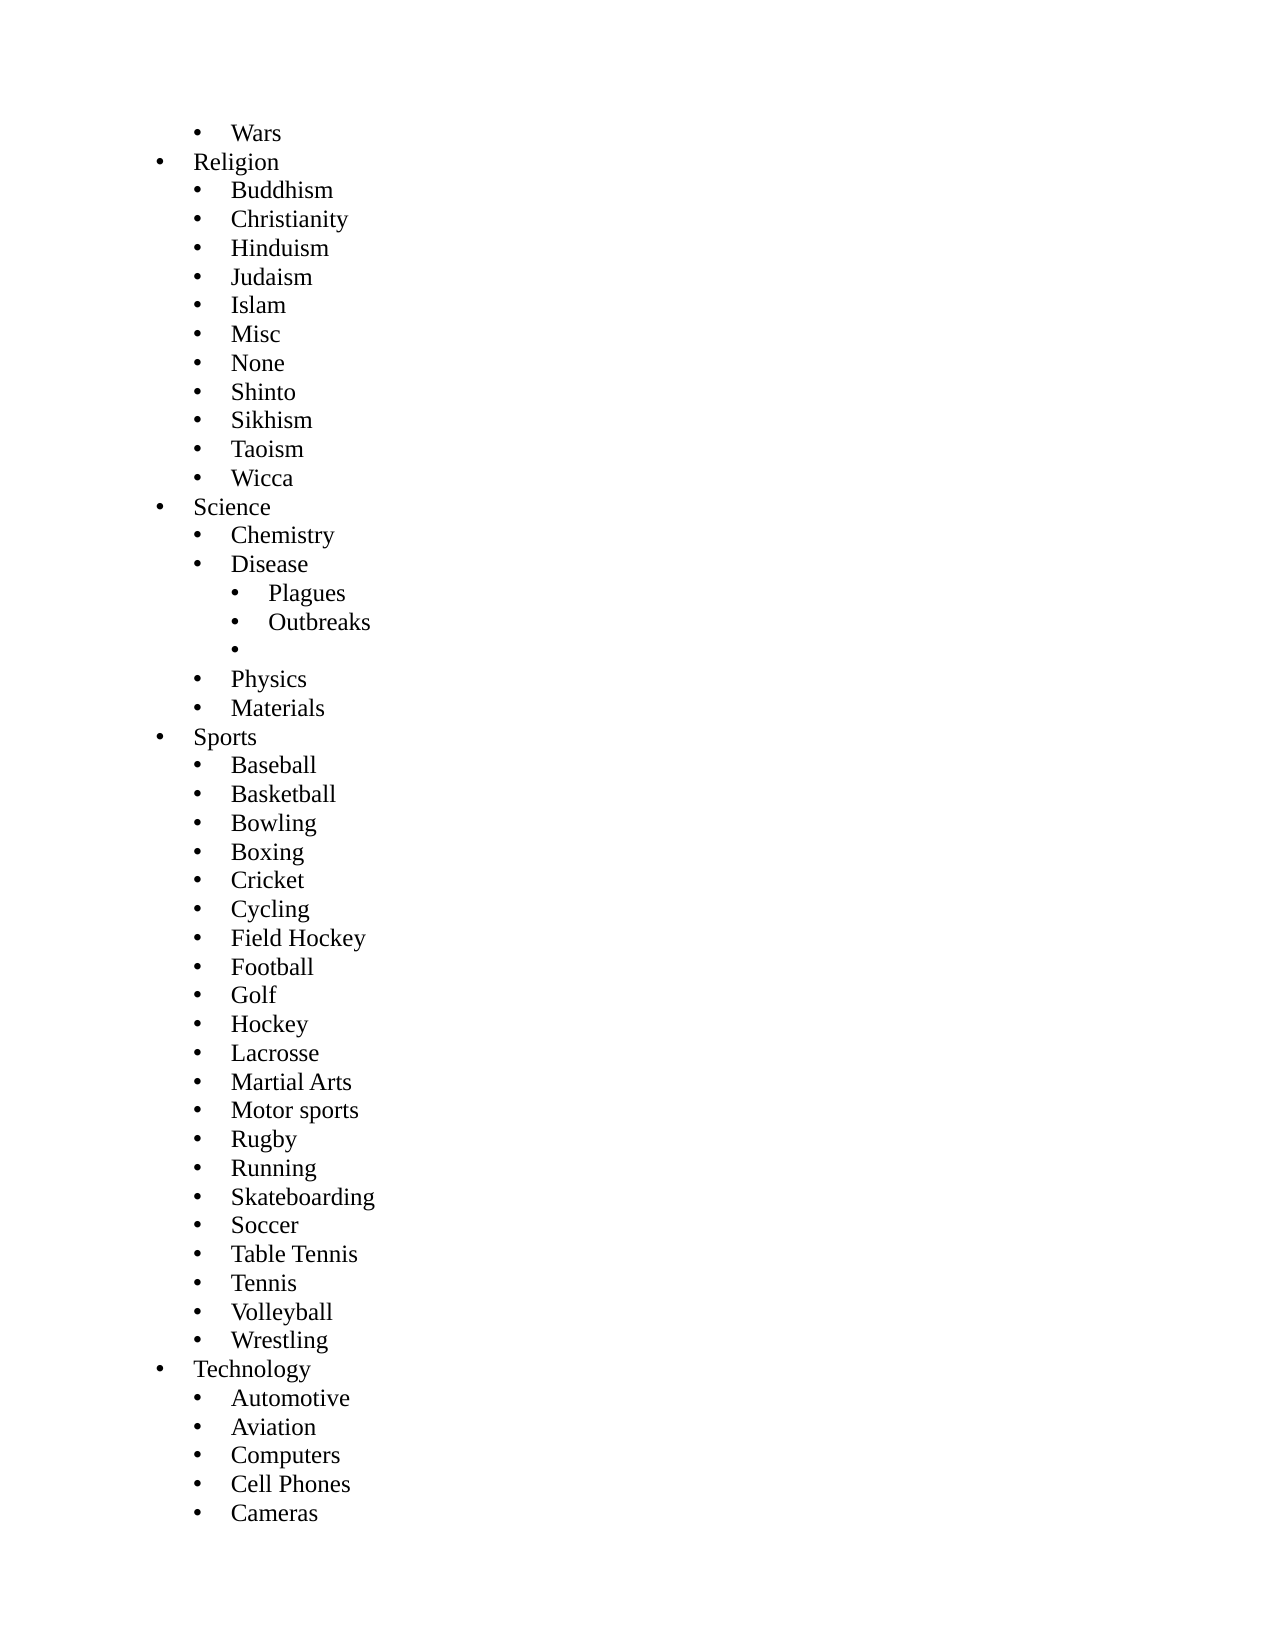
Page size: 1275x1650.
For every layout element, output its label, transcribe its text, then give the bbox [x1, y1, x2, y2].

list Science [156, 492, 1157, 521]
list Wars [193, 118, 1157, 147]
list Hinduism [193, 233, 1157, 262]
list Materials [193, 693, 1157, 722]
list Rugby [193, 1124, 1157, 1153]
list Volleyball [193, 1297, 1157, 1326]
list Misc [193, 319, 1157, 348]
list Basketball [193, 779, 1157, 808]
list Cameras [193, 1498, 1157, 1527]
list Physics [193, 664, 1157, 693]
list Buddhism [193, 176, 1157, 204]
list Religion [156, 147, 1157, 176]
list None [193, 348, 1157, 377]
list Hockey [193, 1009, 1157, 1038]
list Skateboarding [193, 1182, 1157, 1211]
list Wrestling [193, 1326, 1157, 1354]
list Football [193, 952, 1157, 981]
list Outbreaks [231, 607, 1157, 636]
list Technology [156, 1354, 1157, 1383]
list Golf [193, 981, 1157, 1009]
list Taoism [193, 434, 1157, 463]
list Christianity [193, 204, 1157, 233]
list Chemistry [193, 521, 1157, 549]
list Sports [156, 722, 1157, 751]
list Lacrosse [193, 1038, 1157, 1067]
list Sikhism [193, 406, 1157, 434]
list Baseball [193, 751, 1157, 779]
list Motor sports [193, 1096, 1157, 1124]
list Cricket [193, 866, 1157, 894]
list Cell Phones [193, 1469, 1157, 1498]
list Plagues [231, 578, 1157, 607]
list Shinto [193, 377, 1157, 406]
list Cycling [193, 894, 1157, 923]
list Tennis [193, 1268, 1157, 1297]
list Field Hockey [193, 923, 1157, 952]
list Soccer [193, 1211, 1157, 1239]
list Bowling [193, 808, 1157, 837]
list Aviation [193, 1412, 1157, 1441]
list Islam [193, 291, 1157, 319]
list Running [193, 1153, 1157, 1182]
list Table Tennis [193, 1239, 1157, 1268]
list Disease [193, 549, 1157, 578]
list Judaism [193, 262, 1157, 291]
list Martial Arts [193, 1067, 1157, 1096]
list Boxing [193, 837, 1157, 866]
list Wicca [193, 463, 1157, 492]
list Computers [193, 1441, 1157, 1469]
list Automotive [193, 1383, 1157, 1412]
